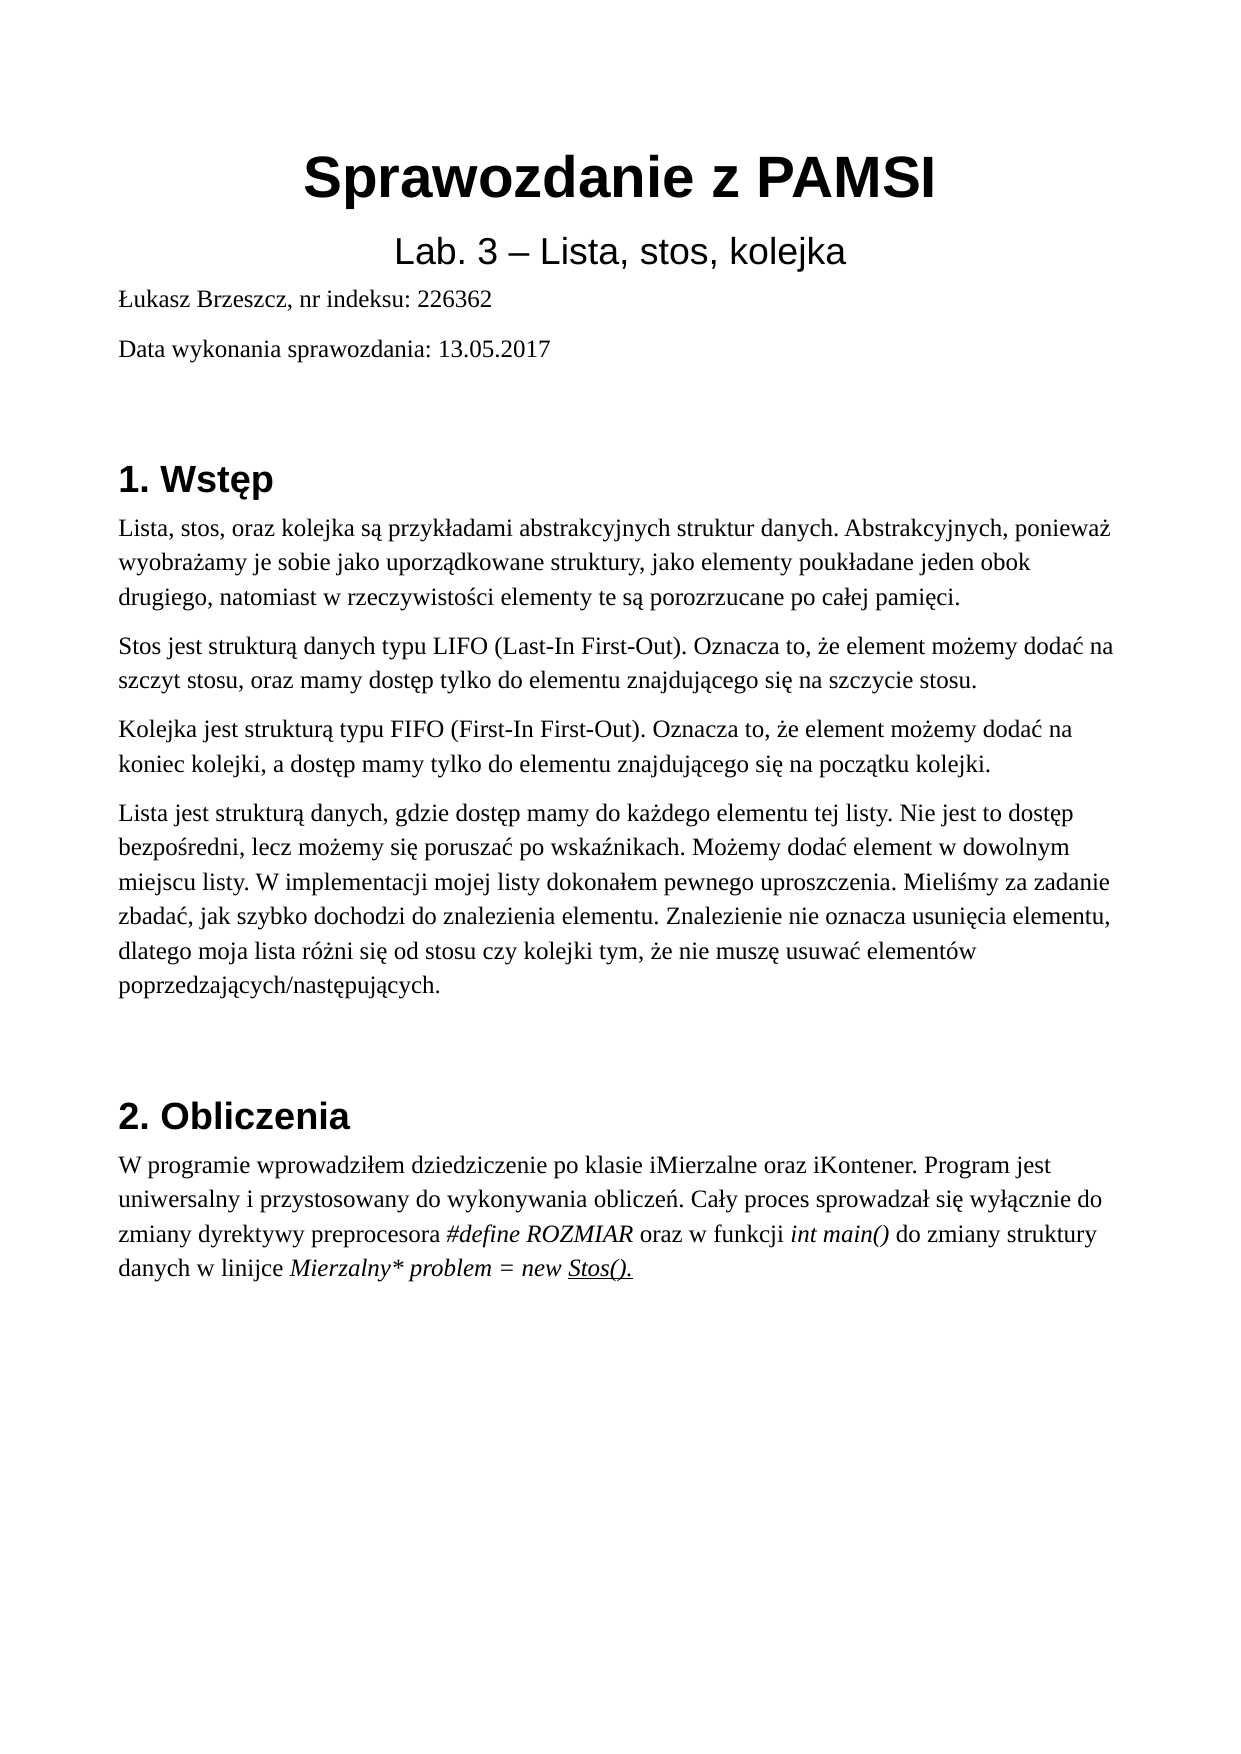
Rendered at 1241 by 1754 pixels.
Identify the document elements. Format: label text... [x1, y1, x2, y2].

subtitle Lab. 3 – Lista, stos, kolejka [118, 229, 1122, 272]
title Sprawozdanie z PAMSI [118, 143, 1122, 210]
subtitle 2. Obliczenia [118, 1093, 1122, 1137]
text Data wykonania sprawozdania: 13.05.2017 [118, 334, 1122, 362]
text Łukasz Brzeszcz, nr indeksu: 226362 [118, 284, 1122, 313]
text Stos jest strukturą danych typu LIFO (Last-In First-Out). Oznacza to, że element możemy dodać na szczyt stosu, oraz mamy dostęp tylko do elementu znajdującego się na szczycie stosu. [118, 631, 1122, 694]
subtitle 1. Wstęp [118, 457, 1122, 500]
text Kolejka jest strukturą typu FIFO (First-In First-Out). Oznacza to, że element możemy dodać na koniec kolejki, a dostęp mamy tylko do elementu znajdującego się na początku kolejki. [118, 714, 1122, 778]
text Lista jest strukturą danych, gdzie dostęp mamy do każdego elementu tej listy. Nie jest to dostęp bezpośredni, lecz możemy się poruszać po wskaźnikach. Możemy dodać element w dowolnym miejscu listy. W implementacji mojej listy dokonałem pewnego uproszczenia. Mieliśmy za zadanie zbadać, jak szybko dochodzi do znalezienia elementu. Znalezienie nie oznacza usunięcia elementu, dlatego moja lista różni się od stosu czy kolejki tym, że nie muszę usuwać elementów poprzedzających/następujących. [118, 798, 1122, 999]
text W programie wprowadziłem dziedziczenie po klasie iMierzalne oraz iKontener. Program jest uniwersalny i przystosowany do wykonywania obliczeń. Cały proces sprowadzał się wyłącznie do zmiany dyrektywy preprocesora #define ROZMIAR oraz w funkcji int main() do zmiany struktury danych w linijce Mierzalny* problem = new Stos(). [118, 1150, 1122, 1282]
text Lista, stos, oraz kolejka są przykładami abstrakcyjnych struktur danych. Abstrakcyjnych, ponieważ wyobrażamy je sobie jako uporządkowane struktury, jako elementy poukładane jeden obok drugiego, natomiast w rzeczywistości elementy te są porozrzucane po całej pamięci. [118, 513, 1122, 611]
